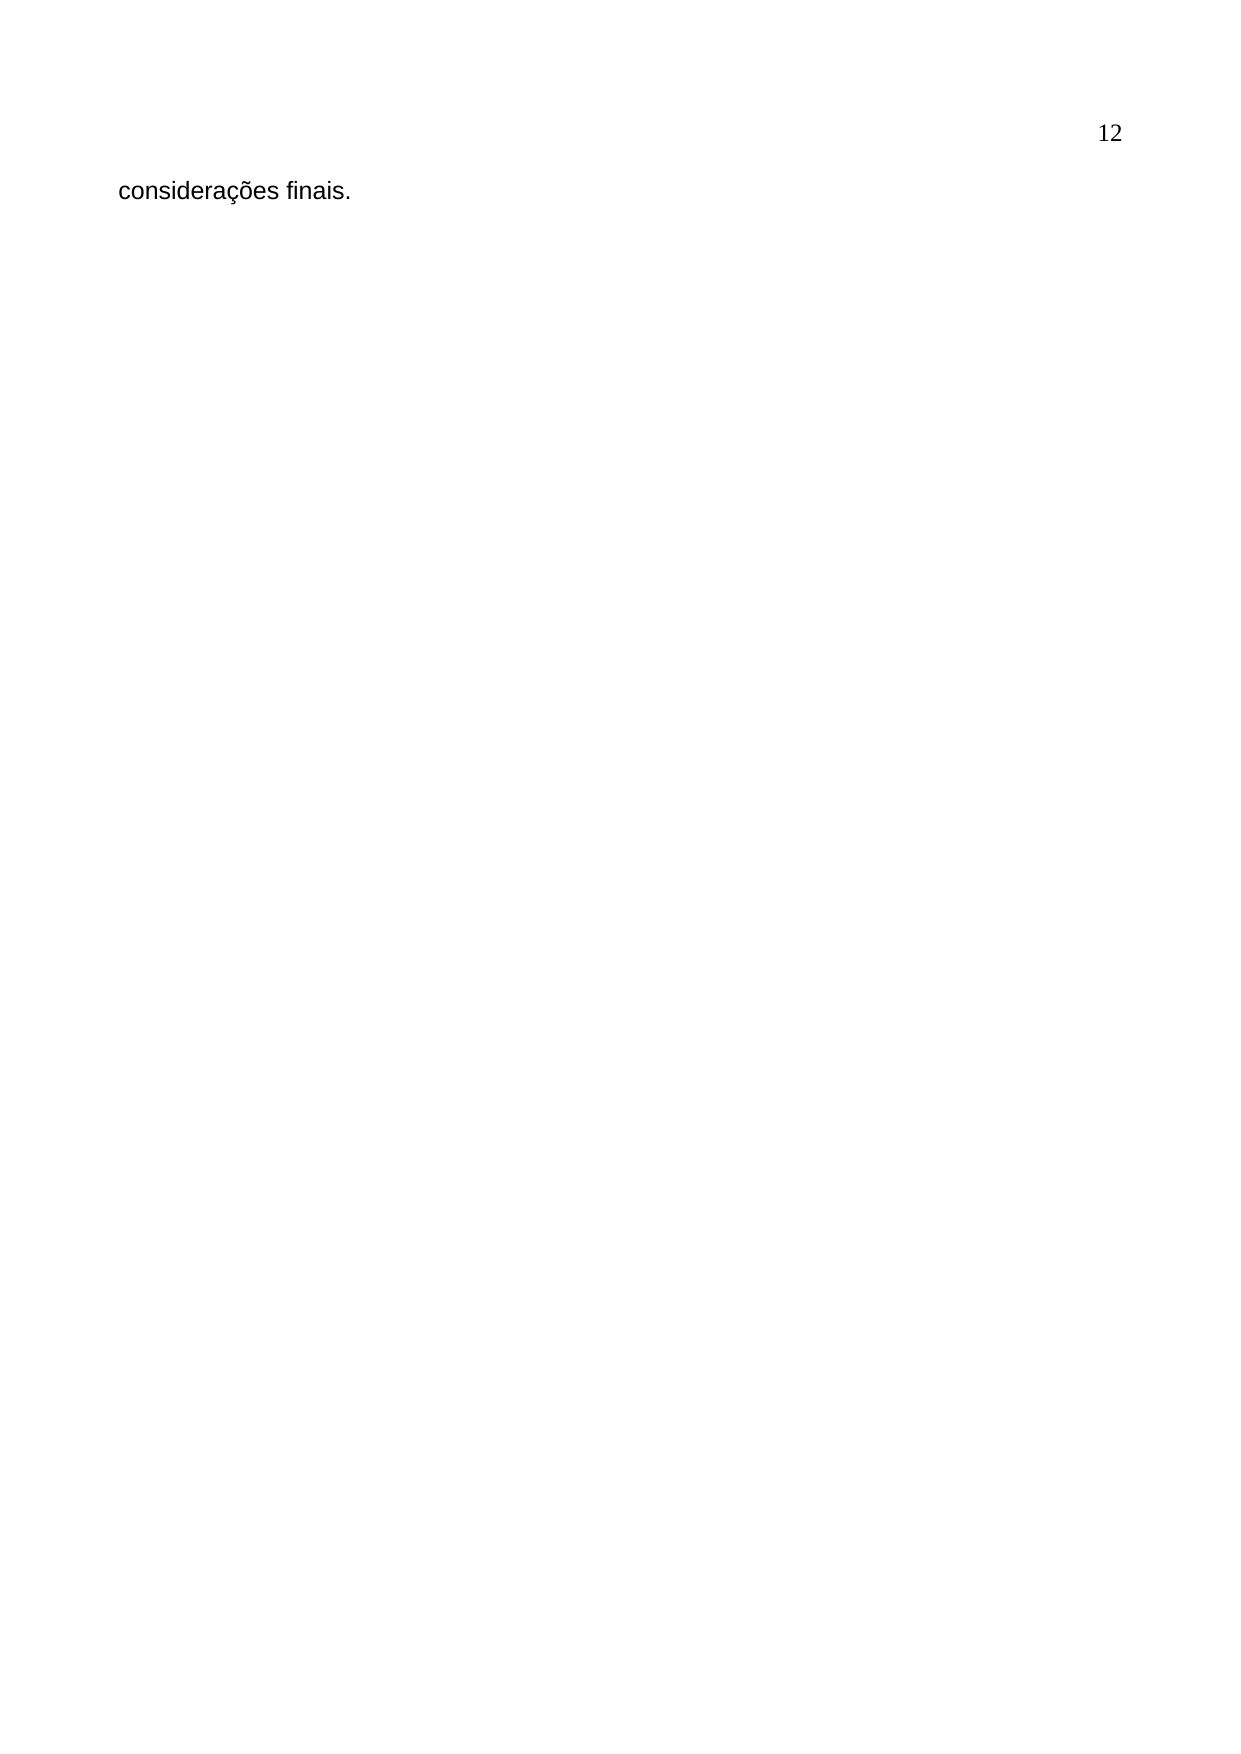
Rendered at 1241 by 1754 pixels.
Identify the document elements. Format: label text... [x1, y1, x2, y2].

text considerações finais. [118, 176, 1122, 205]
